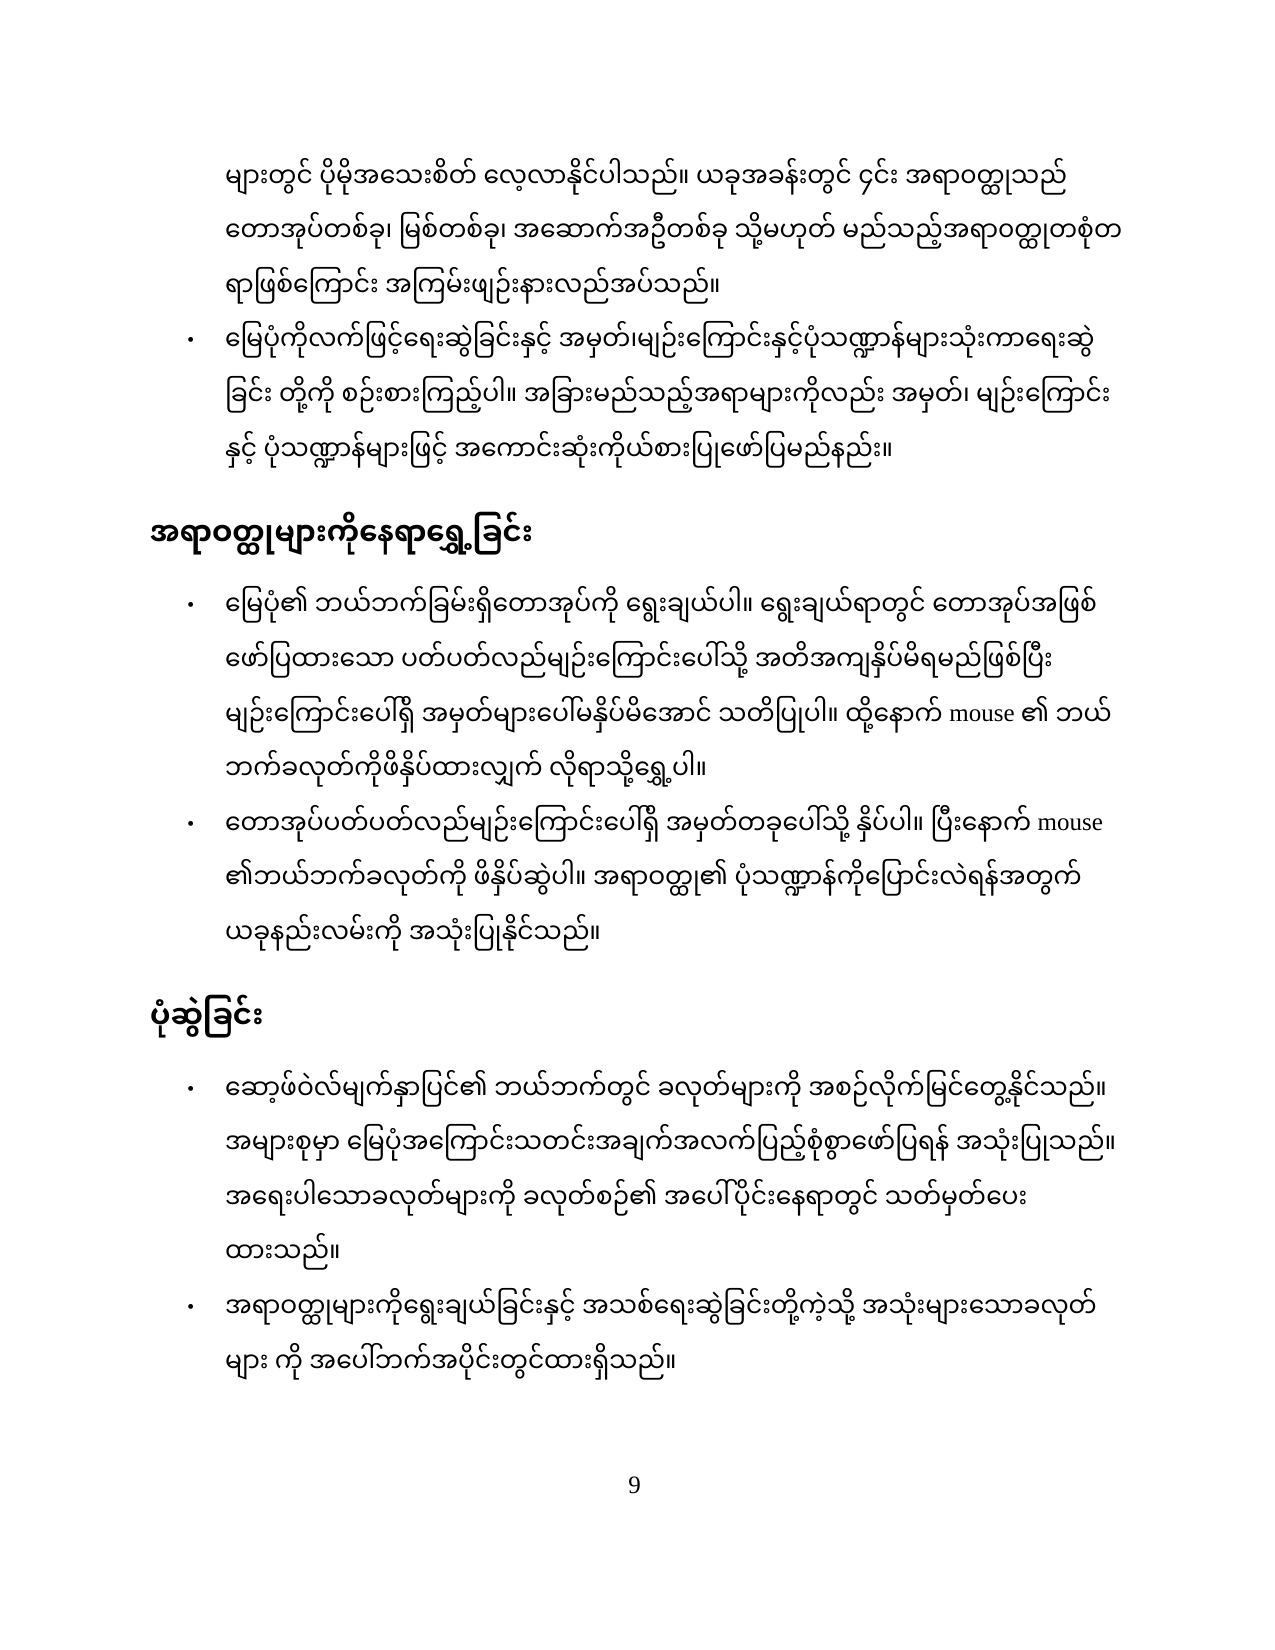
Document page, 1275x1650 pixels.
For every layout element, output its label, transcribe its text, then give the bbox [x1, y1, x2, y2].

list မြေပုံ၏ ဘယ်ဘက်ခြမ်းရှိတောအုပ်ကို ရွေးချယ်ပါ။ ရွေးချယ်ရာတွင် တောအုပ်အဖြစ် ဖော်ပြထားသော ပတ်ပတ်လည်မျဉ်းကြောင်းပေါ်သို့ အတိအကျနှိပ်မိရမည်ဖြစ်ပြီး မျဉ်းကြောင်းပေါ်ရှိ အမှတ်များပေါ်မနှိပ်မိအောင် သတိပြုပါ။ ထို့နောက် mouse ၏ ဘယ်ဘက်ခလုတ်ကိုဖိနှိပ်ထားလျှက် လိုရာသို့ရွှေ့ပါ။ [187, 579, 1125, 797]
list အရာဝတ္ထုများကိုရွေးချယ်ခြင်းနှင့် အသစ်ရေးဆွဲခြင်းတို့ကဲ့သို့ အသုံးများသောခလုတ်များ ကို အပေါ်ဘက်အပိုင်းတွင်ထားရှိသည်။ [187, 1280, 1125, 1389]
list မြေပုံကိုလက်ဖြင့်ရေးဆွဲခြင်းနှင့် အမှတ်၊မျဉ်းကြောင်းနှင့်ပုံသဏ္ဍာန်များသုံးကာရေးဆွဲခြင်း တို့ကို စဉ်းစားကြည့်ပါ။ အခြားမည်သည့်အရာများကိုလည်း အမှတ်၊ မျဉ်းကြောင်းနှင့် ပုံသဏ္ဍာန်များဖြင့် အကောင်းဆုံးကိုယ်စားပြုဖော်ပြမည်နည်း။ [187, 314, 1125, 477]
list များတွင် ပိုမိုအသေးစိတ် လေ့လာနိုင်ပါသည်။ ယခုအခန်းတွင် ၄င်း အရာ၀တ္ထုသည် တောအုပ်တစ်ခု၊ မြစ်တစ်ခု၊ အဆောက်အဦတစ်ခု သို့မဟုတ် မည်သည့်အရာ၀တ္ထုတစုံတရာဖြစ်ကြောင်း အကြမ်းဖျဉ်းနားလည်အပ်သည်။ [187, 150, 1125, 314]
subtitle အရာဝတ္ထုများကိုနေရာရွှေ့ခြင်း [150, 502, 1125, 566]
list တောအုပ်ပတ်ပတ်လည်မျဉ်းကြောင်းပေါ်ရှိ အမှတ်တခုပေါ်သို့ နှိပ်ပါ။ ပြီးနောက် mouse ၏ဘယ်ဘက်ခလုတ်ကို ဖိနှိပ်ဆွဲပါ။ အရာဝတ္ထု၏ ပုံသဏ္ဍာန်ကိုပြောင်းလဲရန်အတွက် ယခုနည်းလမ်းကို အသုံးပြုနိုင်သည်။ [187, 797, 1125, 961]
list ဆော့ဖ်ဝဲလ်မျက်နှာပြင်၏ ဘယ်ဘက်တွင် ခလုတ်များကို အစဉ်လိုက်မြင်တွေ့နိုင်သည်။ အများစုမှာ မြေပုံအကြောင်းသတင်းအချက်အလက်ပြည့်စုံစွာဖော်ပြရန် အသုံးပြုသည်။ အရေးပါသောခလုတ်များကို ခလုတ်စဉ်၏ အပေါ်ပိုင်းနေရာတွင် သတ်မှတ်ပေးထားသည်။ [187, 1062, 1125, 1280]
subtitle ပုံဆွဲခြင်း [150, 986, 1125, 1049]
